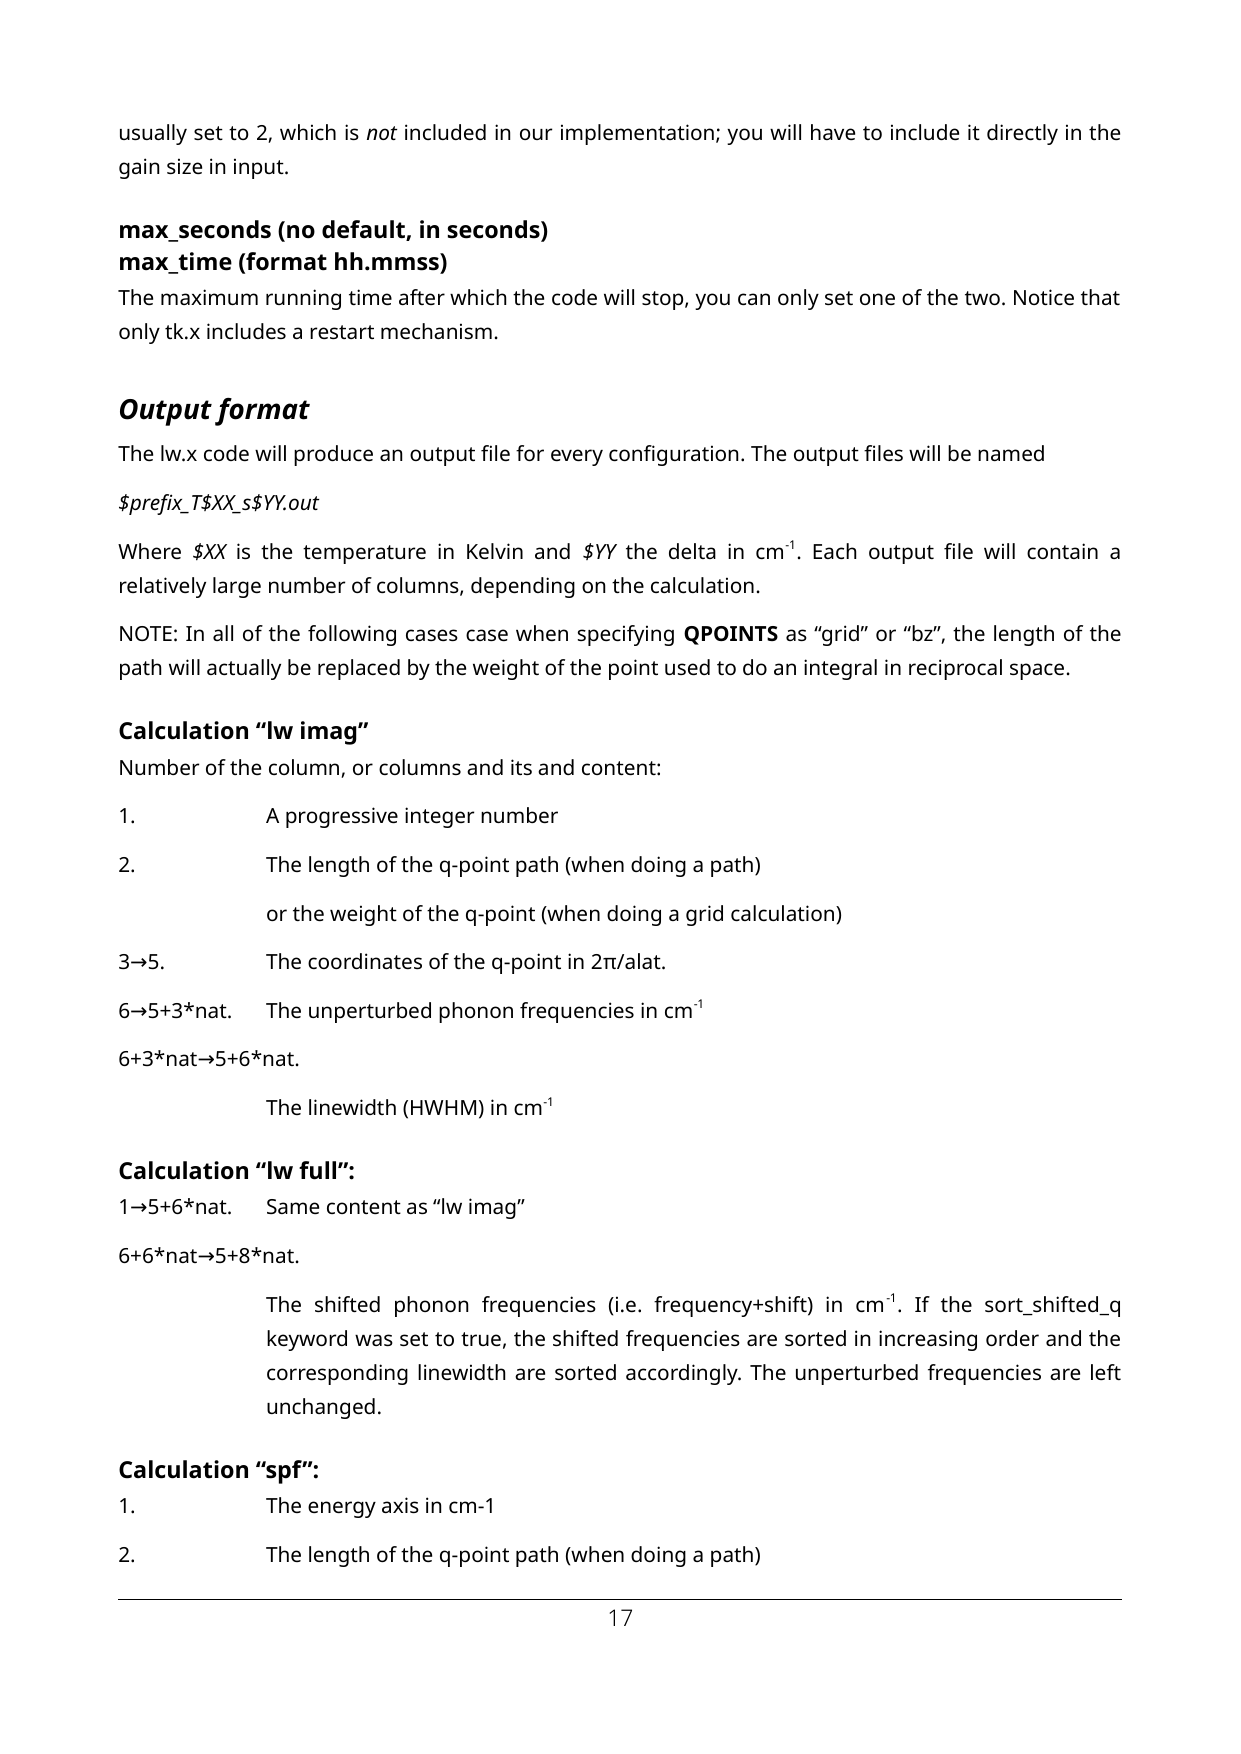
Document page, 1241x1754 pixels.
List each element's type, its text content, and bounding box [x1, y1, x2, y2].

text 6+3*nat→5+6*nat. [118, 1044, 1122, 1073]
subtitle max_seconds (no default, in seconds) max_time (format hh.mmss) [118, 213, 1122, 277]
text The lw.x code will produce an output file for every configuration. The output files will be named [118, 439, 1122, 468]
subtitle Calculation “spf”: [118, 1453, 1122, 1485]
text 1. The energy axis in cm-1 [118, 1491, 1122, 1519]
text 6→5+3*nat. The unperturbed phonon frequencies in cm-1 [118, 996, 1122, 1024]
text Number of the column, or columns and its and content: [118, 753, 1122, 781]
subtitle Calculation “lw imag” [118, 715, 1122, 746]
text 6+6*nat→5+8*nat. [118, 1241, 1122, 1269]
subtitle Output format [118, 390, 1122, 427]
text 1→5+6*nat. Same content as “lw imag” [118, 1192, 1122, 1221]
text Where $XX is the temperature in Kelvin and $YY the delta in cm-1. Each output file will contain a relatively large number of columns, depending on the calculation. [118, 537, 1122, 599]
text $prefix_T$XX_s$YY.out [118, 488, 1122, 517]
text 1. A progressive integer number [118, 801, 1122, 830]
text The maximum running time after which the code will stop, you can only set one of the two. Notice that only tk.x includes a restart mechanism. [118, 283, 1122, 346]
text The shifted phonon frequencies (i.e. frequency+shift) in cm-1. If the sort_shifted_q keyword was set to true, the shifted frequencies are sorted in increasing order and the corresponding linewidth are sorted accordingly. The unperturbed frequencies are left unchanged. [266, 1290, 1122, 1420]
text NOTE: In all of the following cases case when specifying QPOINTS as “grid” or “bz”, the length of the path will actually be replaced by the weight of the point used to do an integral in reciprocal space. [118, 619, 1122, 682]
text 2. The length of the q-point path (when doing a path) [118, 1540, 1122, 1568]
subtitle Calculation “lw full”: [118, 1154, 1122, 1186]
text or the weight of the q-point (when doing a grid calculation) [118, 899, 1122, 927]
text The linewidth (HWHM) in cm-1 [118, 1093, 1122, 1122]
text 3→5. The coordinates of the q-point in 2π/alat. [118, 947, 1122, 976]
text usually set to 2, which is not included in our implementation; you will have to include it directly in the gain size in input. [118, 118, 1122, 181]
text 2. The length of the q-point path (when doing a path) [118, 850, 1122, 878]
